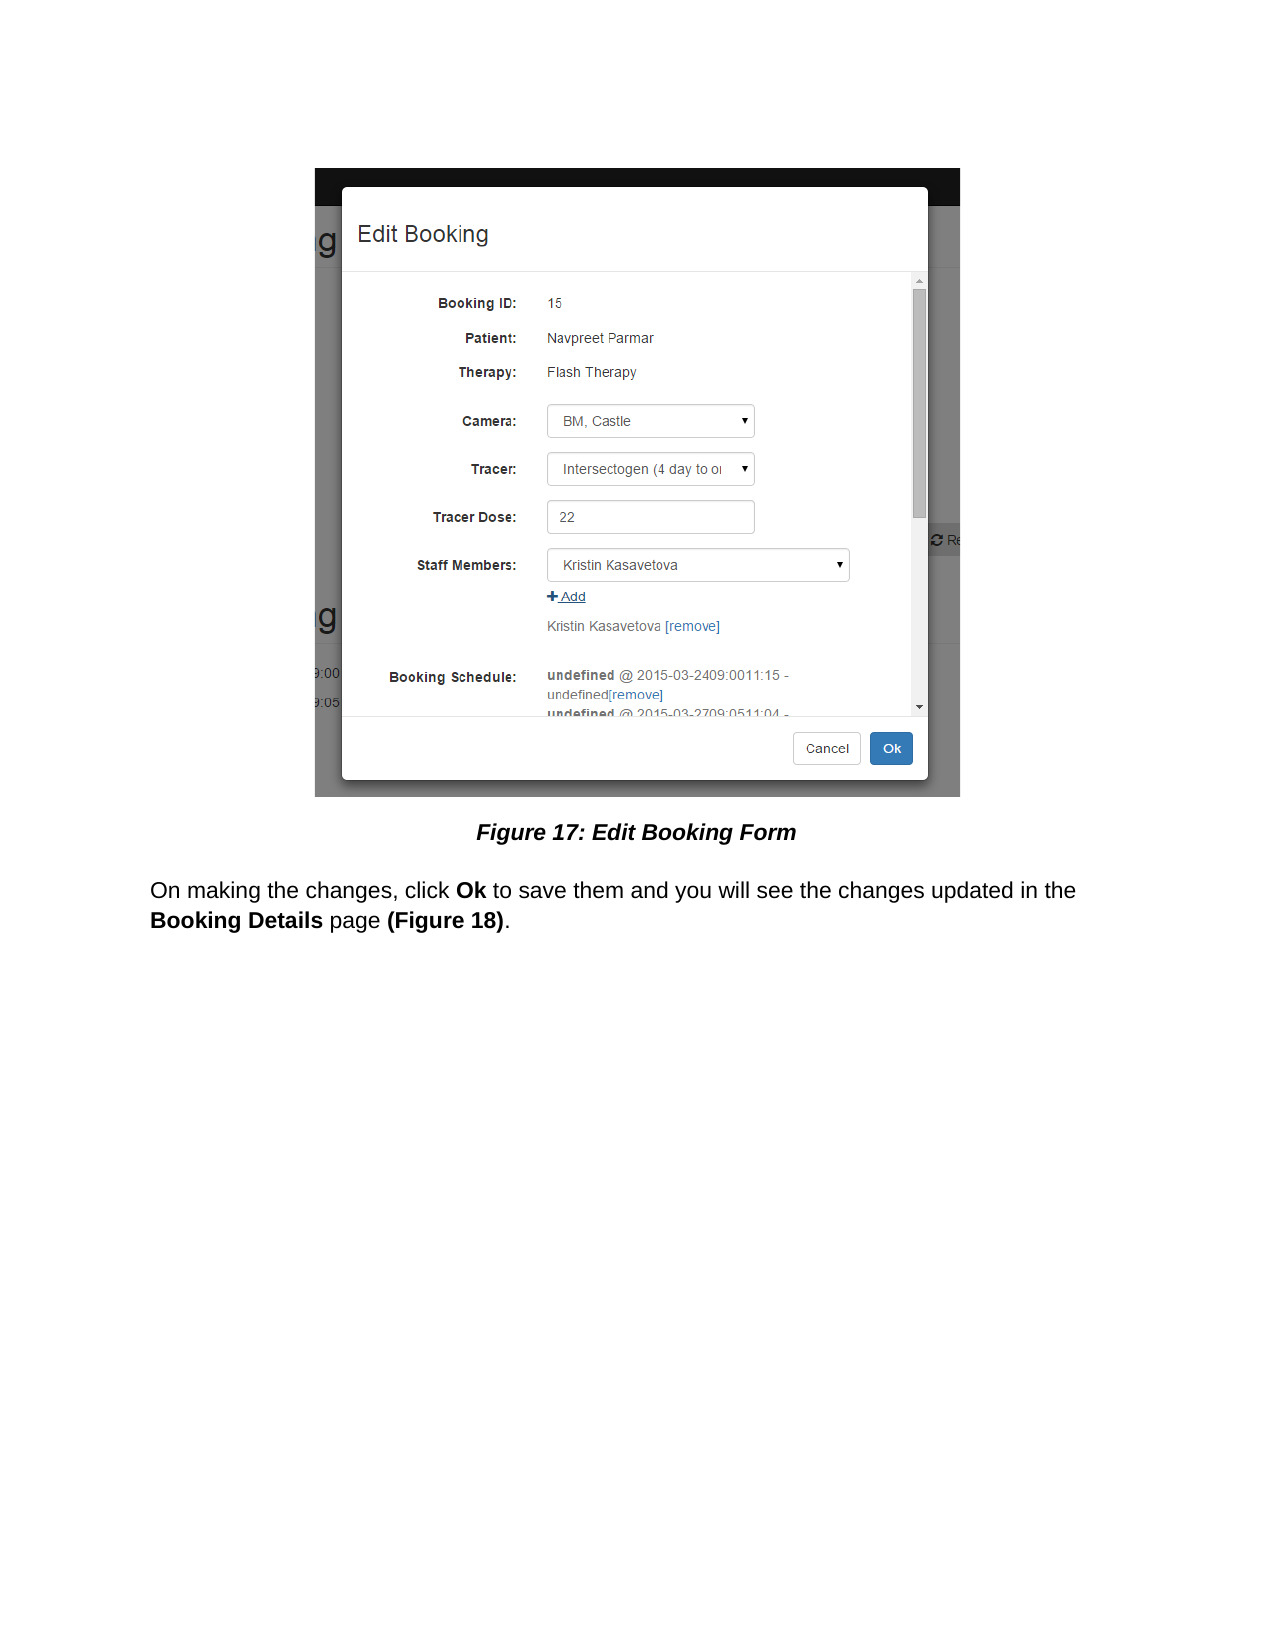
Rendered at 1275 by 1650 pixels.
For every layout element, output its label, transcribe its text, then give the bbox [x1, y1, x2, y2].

text On making the changes, click Ok to save them and you will see the changes updated in the Booking Details page (Figure 18). [150, 878, 1125, 933]
text Figure 17: Edit Booking Form [150, 819, 1125, 845]
picture [314, 168, 961, 797]
